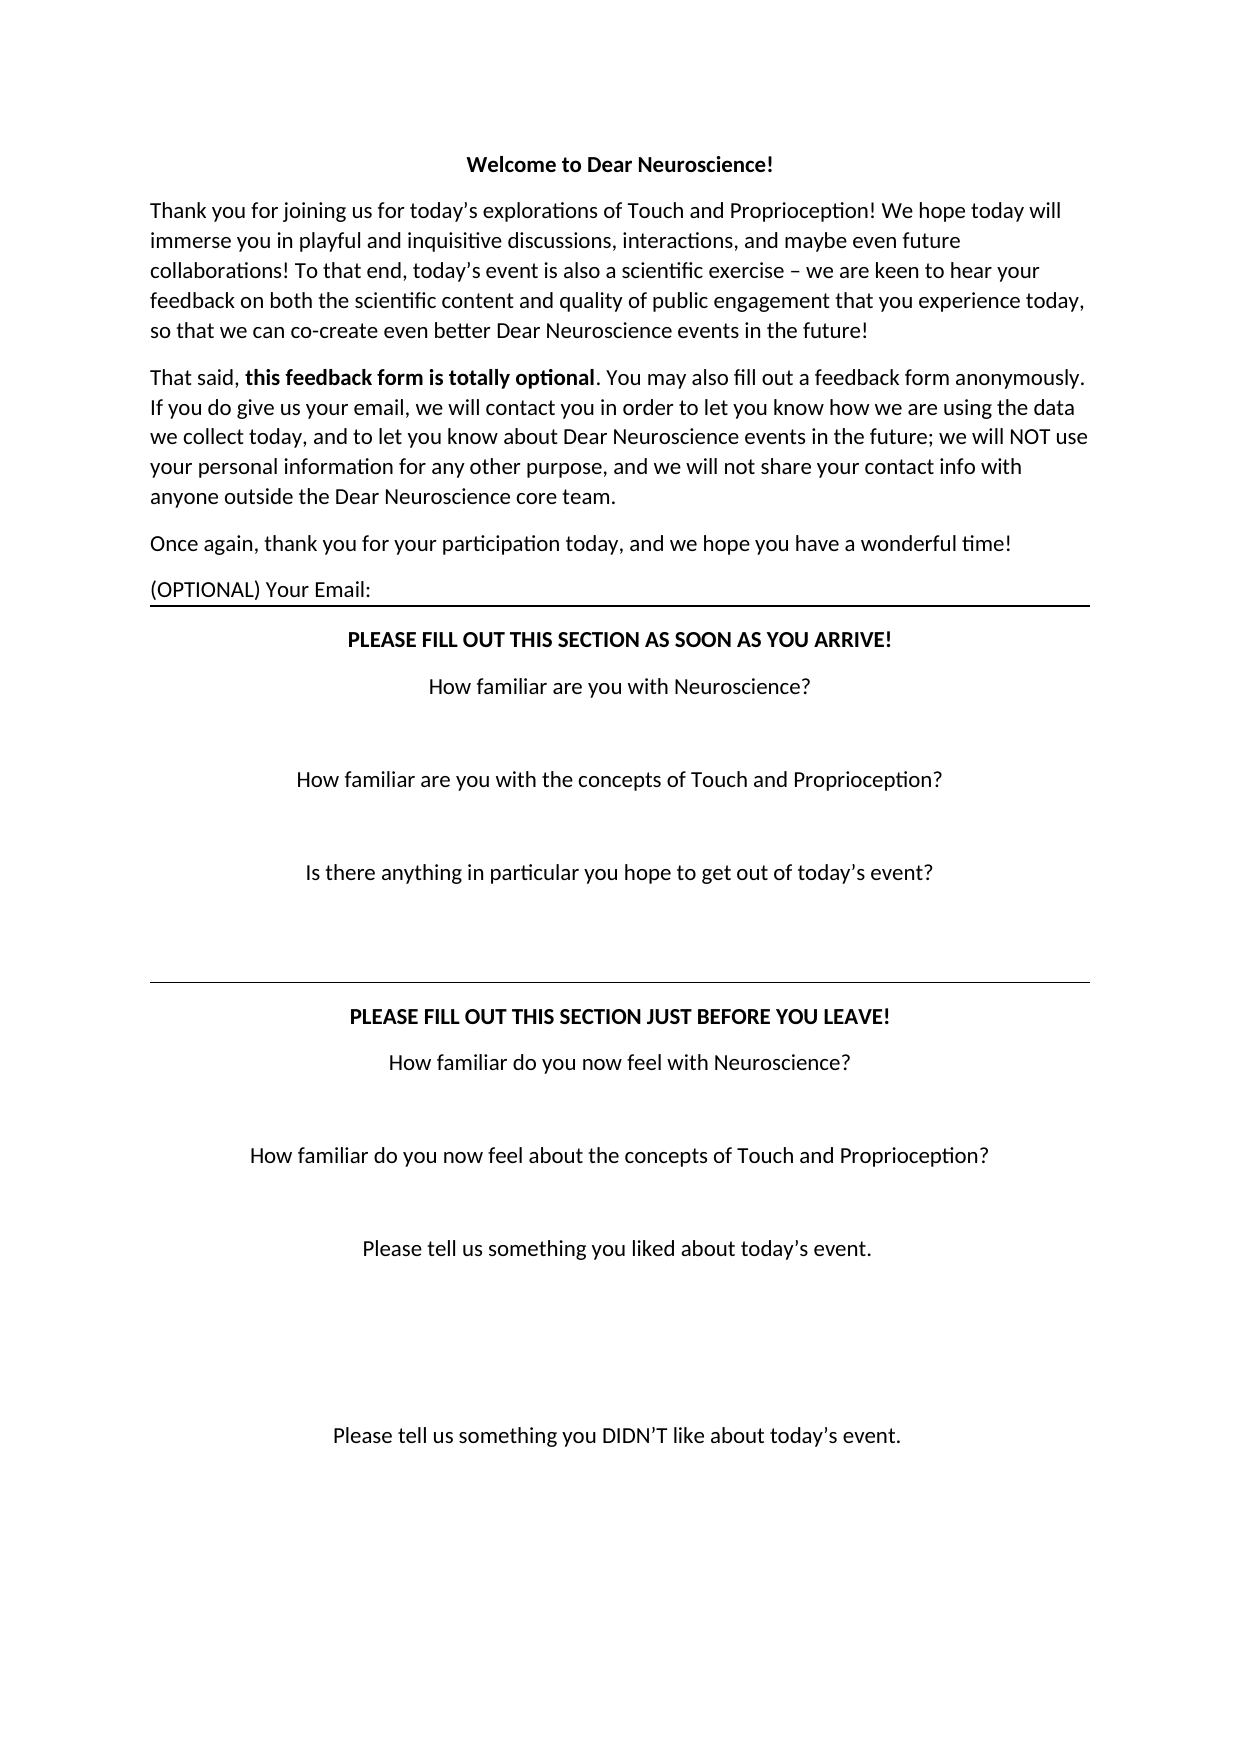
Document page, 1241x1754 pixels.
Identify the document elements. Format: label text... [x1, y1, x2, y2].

text How familiar do you now feel with Neuroscience? [150, 1048, 1090, 1076]
text PLEASE FILL OUT THIS SECTION AS SOON AS YOU ARRIVE! [150, 626, 1090, 654]
text That said, this feedback form is totally optional. You may also fill out a feedback form anonymously. If you do give us your email, we will contact you in order to let you know how we are using the data we collect today, and to let you know about Dear Neuroscience events in the future; we will NOT use your personal information for any other purpose, and we will not share your contact info with anyone outside the Dear Neuroscience core team. [150, 363, 1090, 510]
text How familiar are you with the concepts of Touch and Proprioception? [150, 765, 1090, 793]
text PLEASE FILL OUT THIS SECTION JUST BEFORE YOU LEAVE! [150, 1002, 1090, 1030]
text Please tell us something you liked about today’s event. [150, 1234, 1090, 1263]
text How familiar do you now feel about the concepts of Touch and Proprioception? [150, 1141, 1090, 1169]
text Once again, thank you for your participation today, and we hope you have a wonderful time! [150, 529, 1090, 557]
text Thank you for joining us for today’s explorations of Touch and Proprioception! We hope today will immerse you in playful and inquisitive discussions, interactions, and maybe even future collaborations! To that end, today’s event is also a scientific exercise – we are keen to hear your feedback on both the scientific content and quality of public engagement that you experience today, so that we can co-create even better Dear Neuroscience events in the future! [150, 197, 1090, 344]
text Welcome to Dear Neuroscience! [150, 150, 1090, 178]
text (OPTIONAL) Your Email: [150, 575, 1090, 605]
text How familiar are you with Neuroscience? [150, 672, 1090, 700]
text Please tell us something you DIDN’T like about today’s event. [150, 1421, 1090, 1449]
text Is there anything in particular you hope to get out of today’s event? [150, 858, 1090, 886]
